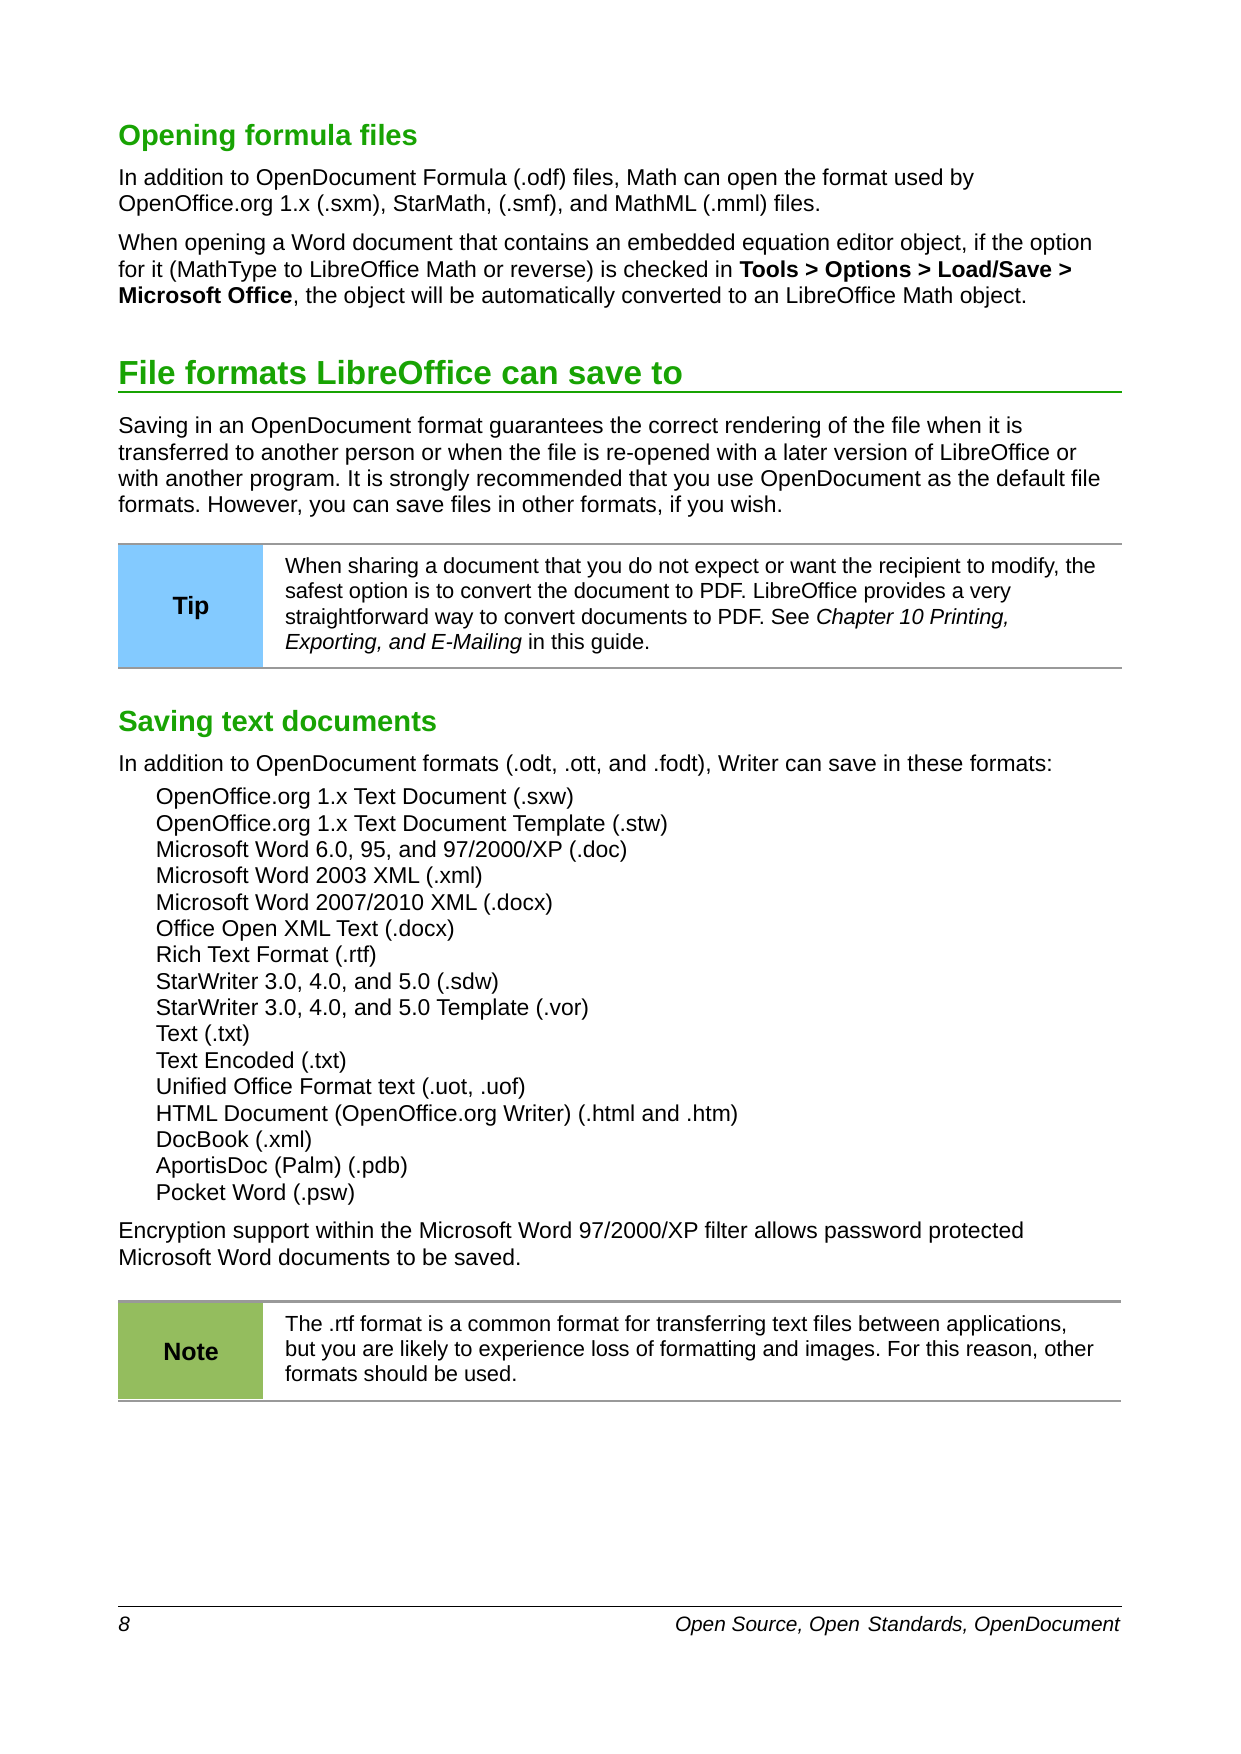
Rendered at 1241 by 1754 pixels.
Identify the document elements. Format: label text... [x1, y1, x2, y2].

text In addition to OpenDocument Formula (.odf) files, Math can open the format used by OpenOffice.org 1.x (.sxm), StarMath, (.smf), and MathML (.mml) files. [118, 164, 1122, 217]
table_header Note [118, 1303, 263, 1399]
subtitle File formats LibreOffice can save to [118, 353, 1122, 391]
text Encryption support within the Microsoft Word 97/2000/XP filter allows password protected Microsoft Word documents to be saved. [118, 1217, 1122, 1270]
text When opening a Word document that contains an embedded equation editor object, if the option for it (MathType to LibreOffice Math or reverse) is checked in Tools > Options > Load/Save > Microsoft Office, the object will be automatically converted to an LibreOffice Math object. [118, 229, 1122, 308]
subtitle Opening formula files [118, 118, 1122, 152]
table_header When sharing a document that you do not expect or want the recipient to modify, the safest option is to convert the document to PDF. LibreOffice provides a very straightforward way to convert documents to PDF. See Chapter 10 Printing, Exporting, and E-Mailing in this guide. [264, 545, 1122, 667]
table_header The .rtf format is a common format for transferring text files between applications, but you are likely to experience loss of formatting and images. For this reason, other formats should be used. [264, 1303, 1121, 1399]
text OpenOffice.org 1.x Text Document (.sxw) OpenOffice.org 1.x Text Document Template (.stw) Microsoft Word 6.0, 95, and 97/2000/XP (.doc) Microsoft Word 2003 XML (.xml) Microsoft Word 2007/2010 XML (.docx) Office Open XML Text (.docx) Rich Text Format (.rtf) StarWriter 3.0, 4.0, and 5.0 (.sdw) StarWriter 3.0, 4.0, and 5.0 Template (.vor) Text (.txt) Text Encoded (.txt) Unified Office Format text (.uot, .uof) HTML Document (OpenOffice.org Writer) (.html and .htm) DocBook (.xml) AportisDoc (Palm) (.pdb) Pocket Word (.psw) [156, 783, 1122, 1205]
subtitle Saving text documents [118, 704, 1122, 738]
text Saving in an OpenDocument format guarantees the correct rendering of the file when it is transferred to another person or when the file is re-opened with a later version of LibreOffice or with another program. It is strongly recommended that you use OpenDocument as the default file formats. However, you can save files in other formats, if you wish. [118, 412, 1122, 517]
list In addition to OpenDocument formats (.odt, .ott, and .fodt), Writer can save in these formats: [118, 750, 1122, 777]
table_header Tip [118, 545, 263, 667]
